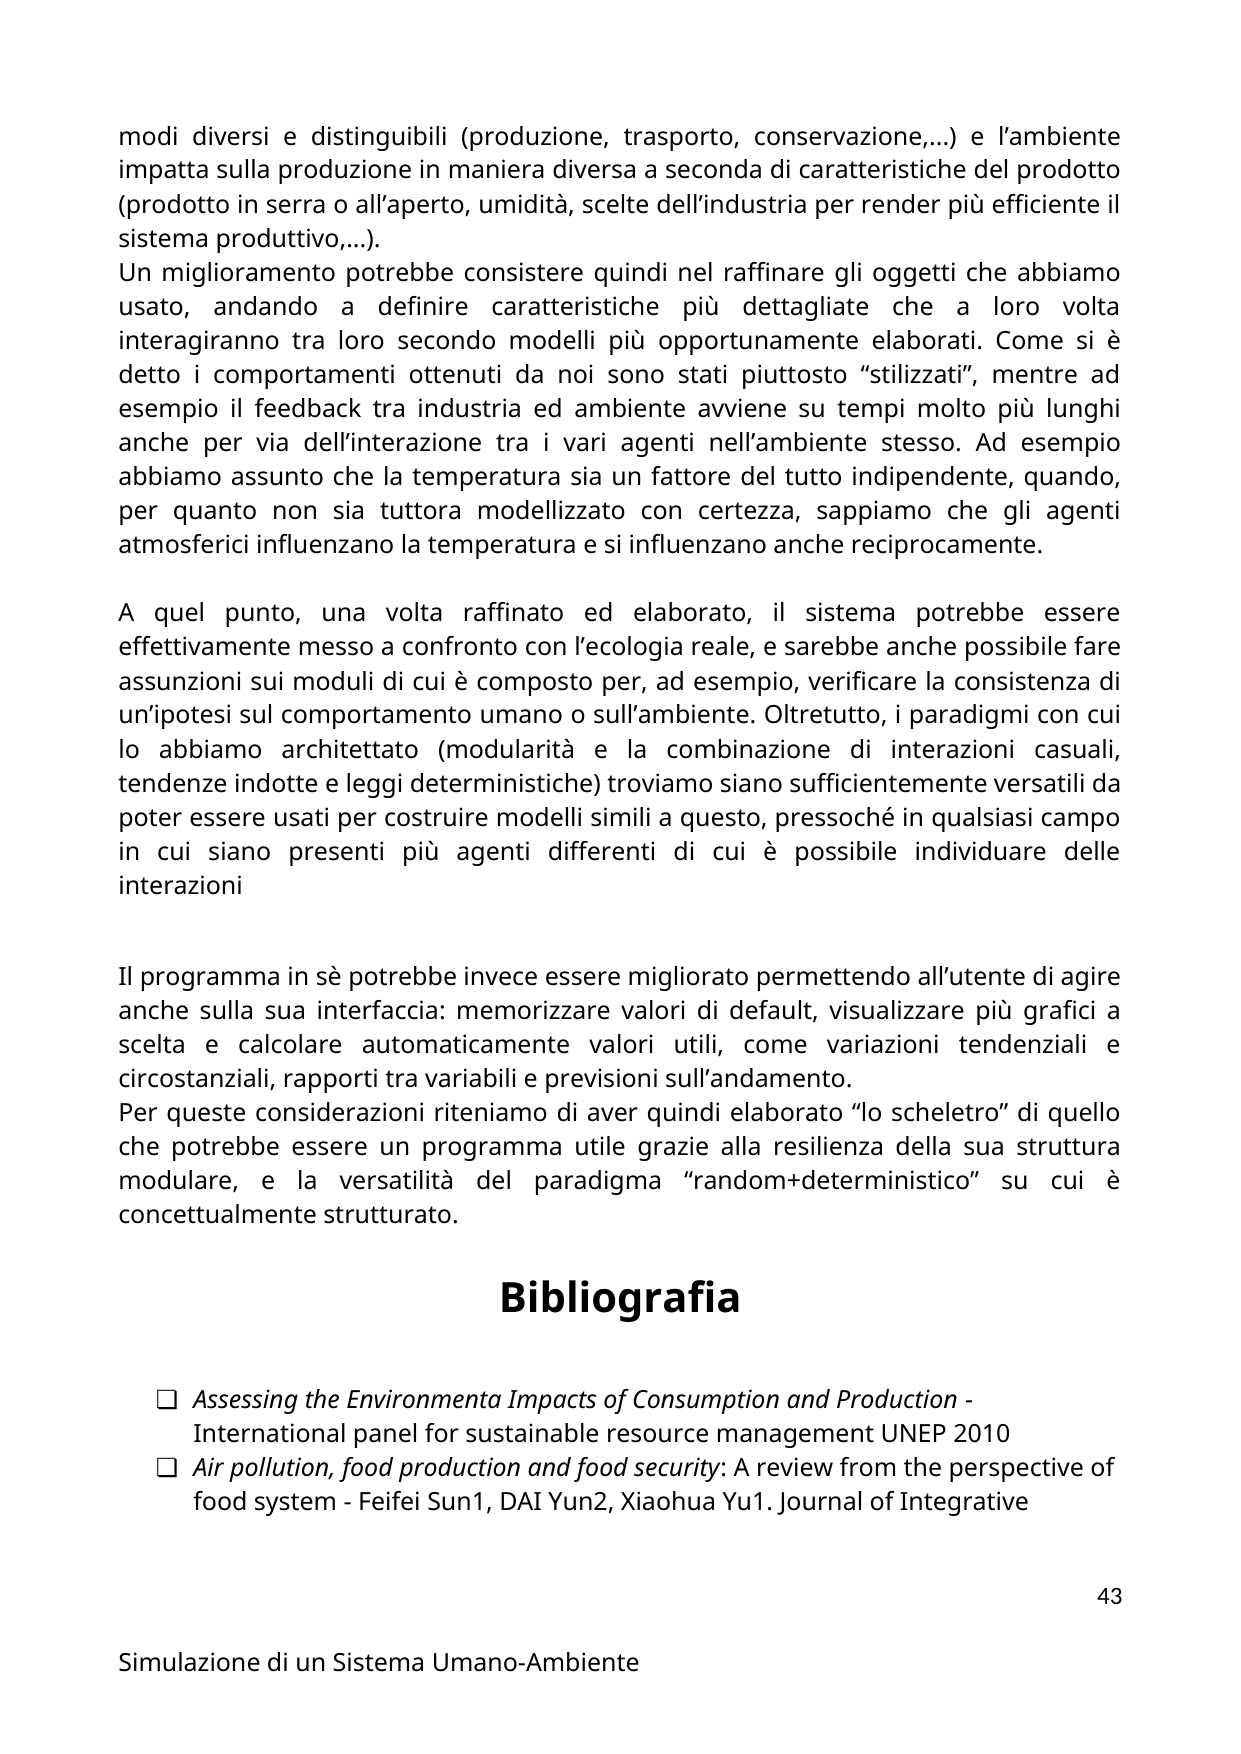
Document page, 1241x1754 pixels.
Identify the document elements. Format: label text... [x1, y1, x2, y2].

text Bibliografia [118, 1268, 1122, 1324]
text Un miglioramento potrebbe consistere quindi nel raffinare gli oggetti che abbiamo usato, andando a definire caratteristiche più dettagliate che a loro volta interagiranno tra loro secondo modelli più opportunamente elaborati. Come si è detto i comportamenti ottenuti da noi sono stati piuttosto “stilizzati”, mentre ad esempio il feedback tra industria ed ambiente avviene su tempi molto più lunghi anche per via dell’interazione tra i vari agenti nell’ambiente stesso. Ad esempio abbiamo assunto che la temperatura sia un fattore del tutto indipendente, quando, per quanto non sia tuttora modellizzato con certezza, sappiamo che gli agenti atmosferici influenzano la temperatura e si influenzano anche reciprocamente. [118, 254, 1122, 561]
text Per queste considerazioni riteniamo di aver quindi elaborato “lo scheletro” di quello che potrebbe essere un programma utile grazie alla resilienza della sua struttura modulare, e la versatilità del paradigma “random+deterministico” su cui è concettualmente strutturato. [118, 1094, 1122, 1231]
text modi diversi e distinguibili (produzione, trasporto, conservazione,...) e l’ambiente impatta sulla produzione in maniera diversa a seconda di caratteristiche del prodotto (prodotto in serra o all’aperto, umidità, scelte dell’industria per render più efficiente il sistema produttivo,...). [118, 118, 1122, 254]
text Il programma in sè potrebbe invece essere migliorato permettendo all’utente di agire anche sulla sua interfaccia: memorizzare valori di default, visualizzare più grafici a scelta e calcolare automaticamente valori utili, come variazioni tendenziali e circostanziali, rapporti tra variabili e previsioni sull’andamento. [118, 958, 1122, 1094]
list Air pollution, food production and food security: A review from the perspective of food system - Feifei Sun1, DAI Yun2, Xiaohua Yu1. Journal of Integrative [156, 1449, 1122, 1517]
list Assessing the Environmenta Impacts of Consumption and Production - International panel for sustainable resource management UNEP 2010 [156, 1381, 1122, 1449]
text A quel punto, una volta raffinato ed elaborato, il sistema potrebbe essere effettivamente messo a confronto con l’ecologia reale, e sarebbe anche possibile fare assunzioni sui moduli di cui è composto per, ad esempio, verificare la consistenza di un’ipotesi sul comportamento umano o sull’ambiente. Oltretutto, i paradigmi con cui lo abbiamo architettato (modularità e la combinazione di interazioni casuali, tendenze indotte e leggi deterministiche) troviamo siano sufficientemente versatili da poter essere usati per costruire modelli simili a questo, pressoché in qualsiasi campo in cui siano presenti più agenti differenti di cui è possibile individuare delle interazioni [118, 595, 1122, 902]
